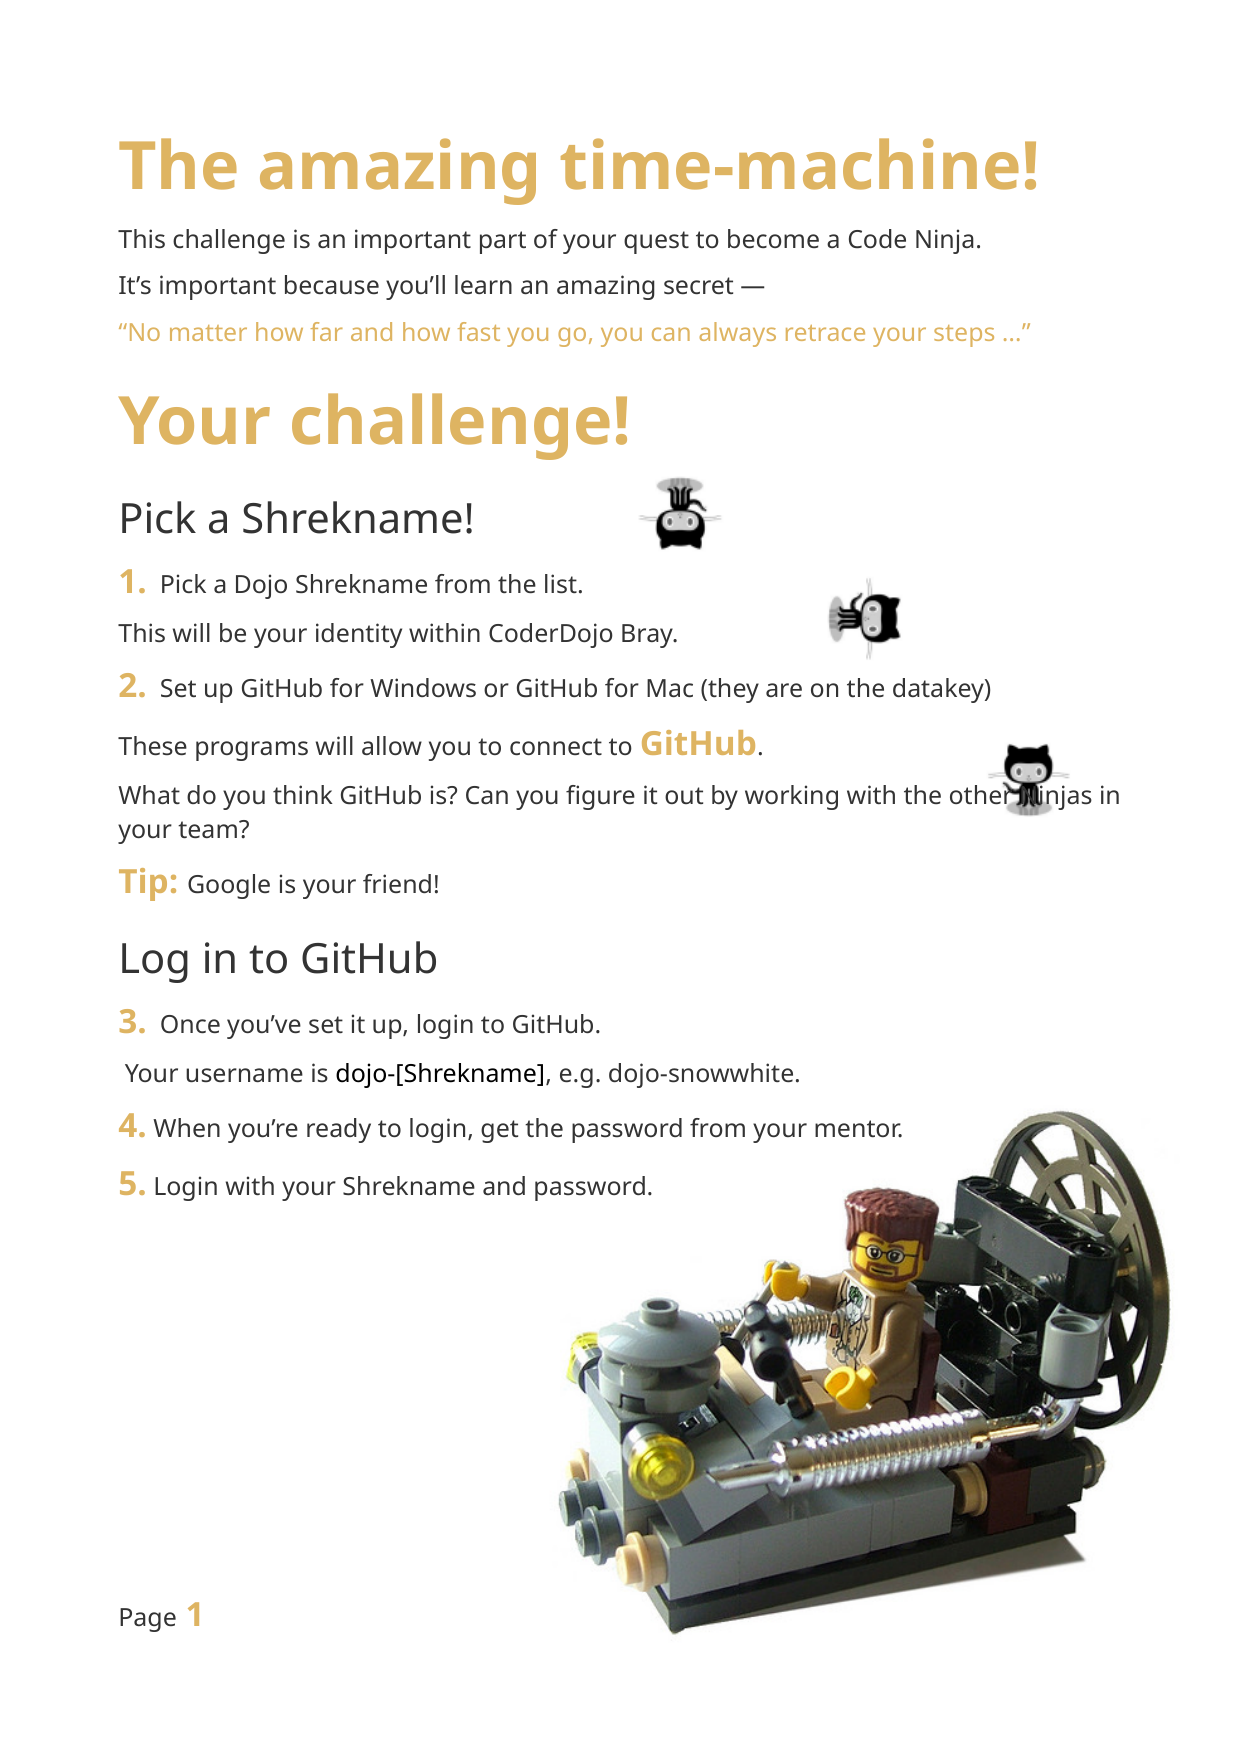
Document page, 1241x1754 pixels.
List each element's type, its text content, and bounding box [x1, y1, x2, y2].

text It’s important because you’ll learn an amazing secret — [118, 268, 1122, 302]
text This challenge is an important part of your quest to become a Code Ninja. [118, 221, 1122, 255]
text This will be your identity within CoderDojo Bray. [118, 616, 822, 650]
text Tip: Google is your friend! [118, 858, 1122, 904]
subtitle [725, 489, 1122, 546]
text 1. Pick a Dojo Shrekname from the list. [118, 558, 1122, 603]
picture [984, 734, 1073, 823]
text Your username is dojo-[Shrekname], e.g. dojo-snowwhite. [118, 1056, 1122, 1089]
subtitle The amazing time-machine! [118, 118, 1122, 209]
text 3. Once you’ve set it up, login to GitHub. [118, 998, 1122, 1043]
picture [822, 574, 911, 663]
text What do you think GitHub is? Can you figure it out by working with the other Ninjas in your team? [118, 778, 1122, 846]
subtitle Log in to GitHub [118, 928, 1122, 985]
text “No matter how far and how fast you go, you can always retrace your steps …” [118, 314, 1122, 348]
picture [636, 471, 725, 560]
text These programs will allow you to connect to GitHub. [118, 720, 1122, 765]
text [911, 616, 1122, 650]
subtitle Your challenge! [118, 373, 1122, 464]
subtitle Pick a Shrekname! [118, 489, 636, 546]
text 2. Set up GitHub for Windows or GitHub for Mac (they are on the datakey) [118, 662, 1122, 708]
text 4. When you’re ready to login, get the password from your mentor. [118, 1102, 520, 1147]
text 5. Login with your Shrekname and password. [118, 1160, 520, 1205]
